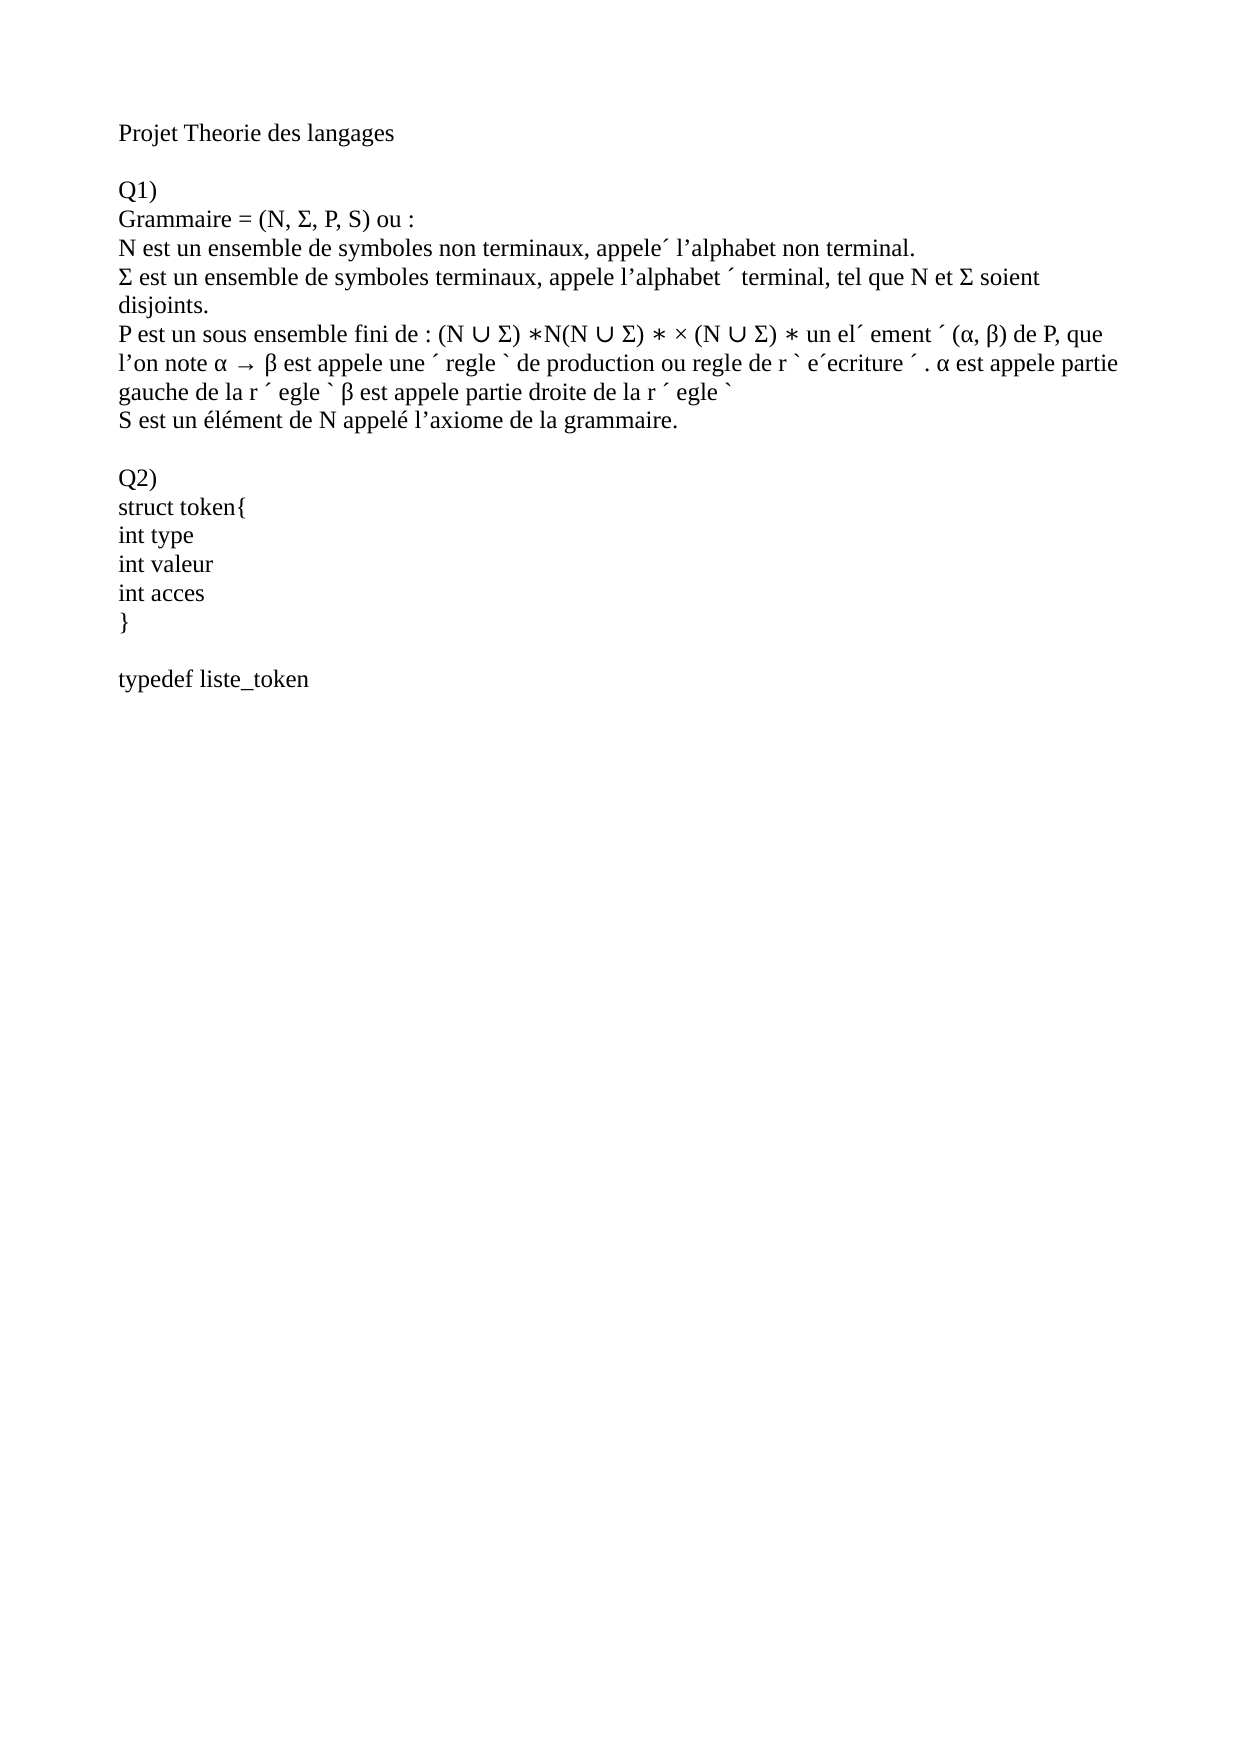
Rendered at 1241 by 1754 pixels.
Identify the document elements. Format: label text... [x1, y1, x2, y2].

text P est un sous ensemble fini de : (N ∪ Σ) ∗N(N ∪ Σ) ∗ × (N ∪ Σ) ∗ un el´ ement ´ (α, β) de P, que l’on note α → β est appele une ´ regle ` de production ou regle de r ` e´ecriture ´ . α est appele partie gauche de la r ´ egle ` β est appele partie droite de la r ´ egle ` [118, 319, 1122, 406]
text int acces [118, 578, 1122, 607]
text Q1) [118, 176, 1122, 204]
text int valeur [118, 549, 1122, 578]
text Q2) [118, 463, 1122, 492]
text Σ est un ensemble de symboles terminaux, appele l’alphabet ´ terminal, tel que N et Σ soient disjoints. [118, 262, 1122, 319]
text typedef liste_token [118, 664, 1122, 693]
text S est un élément de N appelé l’axiome de la grammaire. [118, 406, 1122, 434]
text Projet Theorie des langages [118, 118, 1122, 147]
text Grammaire = (N, Σ, P, S) ou : [118, 204, 1122, 233]
text int type [118, 521, 1122, 549]
text struct token{ [118, 492, 1122, 521]
text N est un ensemble de symboles non terminaux, appele´ l’alphabet non terminal. [118, 233, 1122, 262]
text } [118, 607, 1122, 636]
